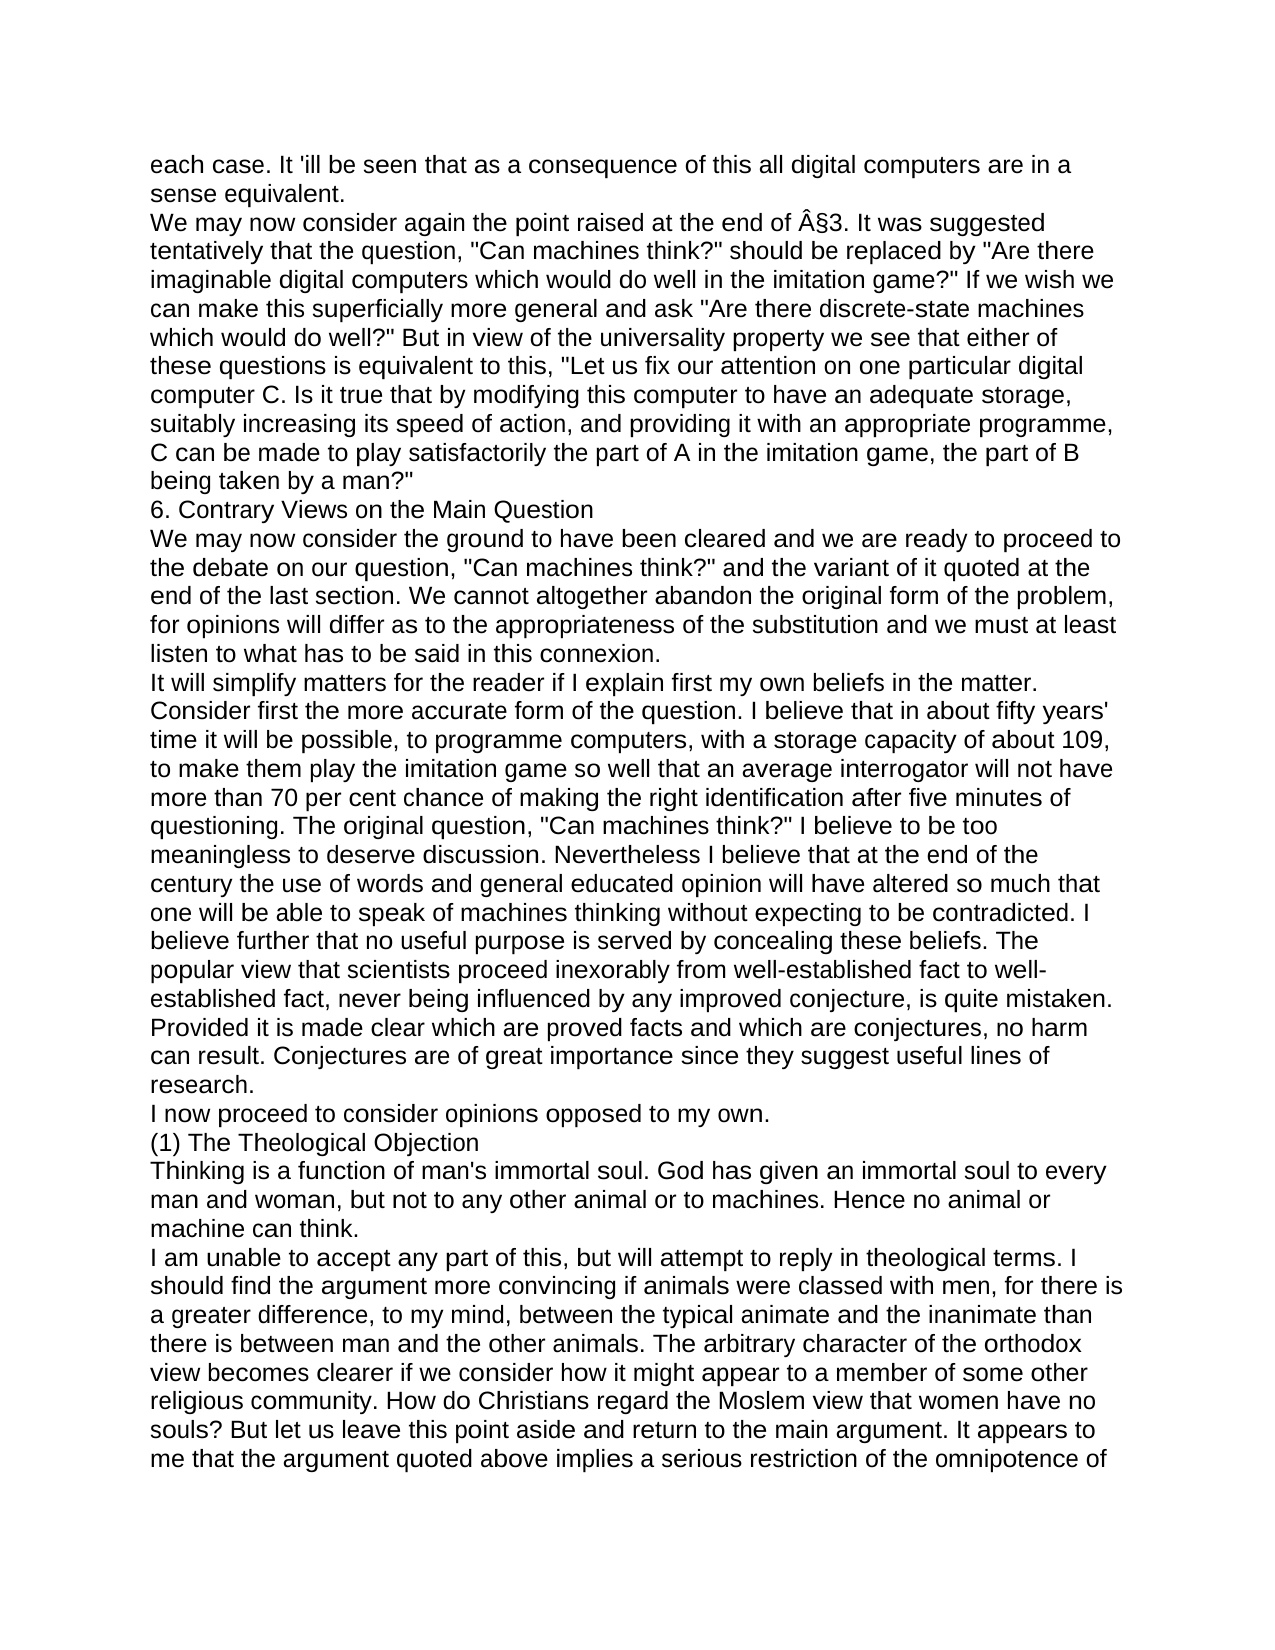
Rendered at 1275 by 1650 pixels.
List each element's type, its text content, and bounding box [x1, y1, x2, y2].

text each case. It 'ill be seen that as a consequence of this all digital computers are in a sense equivalent. [150, 150, 1125, 207]
text We may now consider the ground to have been cleared and we are ready to proceed to the debate on our question, "Can machines think?" and the variant of it quoted at the end of the last section. We cannot altogether abandon the original form of the problem, for opinions will differ as to the appropriateness of the substitution and we must at least listen to what has to be said in this connexion. [150, 524, 1125, 667]
text I am unable to accept any part of this, but will attempt to reply in theological terms. I should find the argument more convincing if animals were classed with men, for there is a greater difference, to my mind, between the typical animate and the inanimate than there is between man and the other animals. The arbitrary character of the orthodox view becomes clearer if we consider how it might appear to a member of some other religious community. How do Christians regard the Moslem view that women have no souls? But let us leave this point aside and return to the main argument. It appears to me that the argument quoted above implies a serious restriction of the omnipotence of [150, 1242, 1125, 1472]
text I now proceed to consider opinions opposed to my own. [150, 1099, 1125, 1127]
text (1) The Theological Objection [150, 1127, 1125, 1156]
text We may now consider again the point raised at the end of Â§3. It was suggested tentatively that the question, "Can machines think?" should be replaced by "Are there imaginable digital computers which would do well in the imitation game?" If we wish we can make this superficially more general and ask "Are there discrete-state machines which would do well?" But in view of the universality property we see that either of these questions is equivalent to this, "Let us fix our attention on one particular digital computer C. Is it true that by modifying this computer to have an adequate storage, suitably increasing its speed of action, and providing it with an appropriate programme, C can be made to play satisfactorily the part of A in the imitation game, the part of B being taken by a man?" [150, 207, 1125, 495]
text It will simplify matters for the reader if I explain first my own beliefs in the matter. Consider first the more accurate form of the question. I believe that in about fifty years' time it will be possible, to programme computers, with a storage capacity of about 109, to make them play the imitation game so well that an average interrogator will not have more than 70 per cent chance of making the right identification after five minutes of questioning. The original question, "Can machines think?" I believe to be too meaningless to deserve discussion. Nevertheless I believe that at the end of the century the use of words and general educated opinion will have altered so much that one will be able to speak of machines thinking without expecting to be contradicted. I believe further that no useful purpose is served by concealing these beliefs. The popular view that scientists proceed inexorably from well-established fact to well-established fact, never being influenced by any improved conjecture, is quite mistaken. Provided it is made clear which are proved facts and which are conjectures, no harm can result. Conjectures are of great importance since they suggest useful lines of research. [150, 667, 1125, 1099]
text 6. Contrary Views on the Main Question [150, 495, 1125, 524]
text Thinking is a function of man's immortal soul. God has given an immortal soul to every man and woman, but not to any other animal or to machines. Hence no animal or machine can think. [150, 1156, 1125, 1242]
